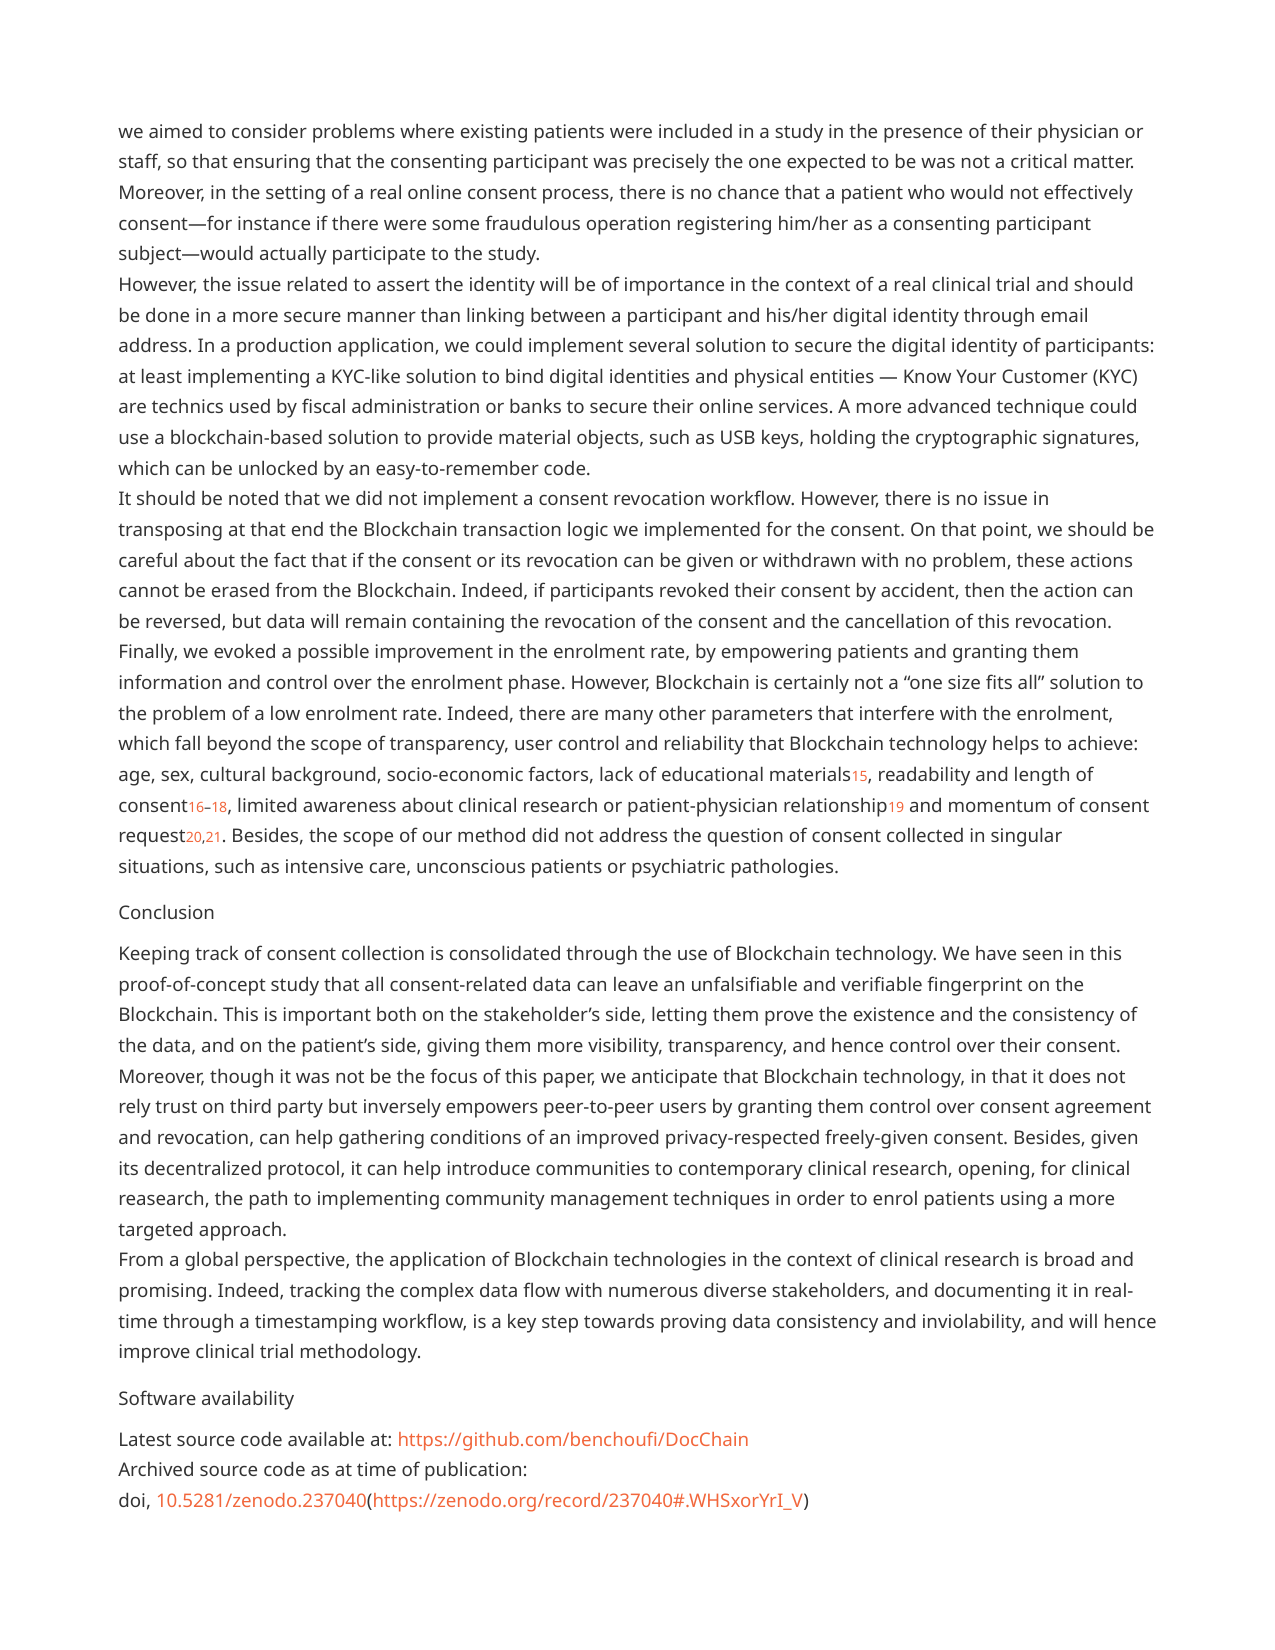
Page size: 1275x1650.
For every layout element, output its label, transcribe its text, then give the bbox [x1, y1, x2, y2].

text It should be noted that we did not implement a consent revocation workflow. However, there is no issue in transposing at that end the Blockchain transaction logic we implemented for the consent. On that point, we should be careful about the fact that if the consent or its revocation can be given or withdrawn with no problem, these actions cannot be erased from the Blockchain. Indeed, if participants revoked their consent by accident, then the action can be reversed, but data will remain containing the revocation of the consent and the cancellation of this revocation. [118, 486, 1157, 634]
text we aimed to consider problems where existing patients were included in a study in the presence of their physician or staff, so that ensuring that the consenting participant was precisely the one expected to be was not a critical matter. Moreover, in the setting of a real online consent process, there is no chance that a patient who would not effectively consent—for instance if there were some fraudulous operation registering him/her as a consenting participant subject—would actually participate to the study. [118, 118, 1157, 266]
subtitle Software availability [118, 1385, 1157, 1410]
text Moreover, though it was not be the focus of this paper, we anticipate that Blockchain technology, in that it does not rely trust on third party but inversely empowers peer-to-peer users by granting them control over consent agreement and revocation, can help gathering conditions of an improved privacy-respected freely-given consent. Besides, given its decentralized protocol, it can help introduce communities to contemporary clinical research, opening, for clinical reasearch, the path to implementing community management techniques in order to enrol patients using a more targeted approach. [118, 1063, 1157, 1242]
subtitle Conclusion [118, 899, 1157, 925]
text Latest source code available at: https://github.com/benchoufi/DocChain [118, 1426, 1157, 1452]
text Archived source code as at time of publication: doi, 10.5281/zenodo.237040(https://zenodo.org/record/237040#.WHSxorYrI_V) [118, 1457, 1157, 1513]
text From a global perspective, the application of Blockchain technologies in the context of clinical research is broad and promising. Indeed, tracking the complex data flow with numerous diverse stakeholders, and documenting it in real-time through a timestamping workflow, is a key step towards proving data consistency and inviolability, and will hence improve clinical trial methodology. [118, 1247, 1157, 1364]
text Finally, we evoked a possible improvement in the enrolment rate, by empowering patients and granting them information and control over the enrolment phase. However, Blockchain is certainly not a “one size fits all” solution to the problem of a low enrolment rate. Indeed, there are many other parameters that interfere with the enrolment, which fall beyond the scope of transparency, user control and reliability that Blockchain technology helps to achieve: age, sex, cultural background, socio-economic factors, lack of educational materials15, readability and length of consent16–18, limited awareness about clinical research or patient-physician relationship19 and momentum of consent request20,21. Besides, the scope of our method did not address the question of consent collected in singular situations, such as intensive care, unconscious patients or psychiatric pathologies. [118, 639, 1157, 879]
text However, the issue related to assert the identity will be of importance in the context of a real clinical trial and should be done in a more secure manner than linking between a participant and his/her digital identity through email address. In a production application, we could implement several solution to secure the digital identity of participants: at least implementing a KYC-like solution to bind digital identities and physical entities — Know Your Customer (KYC) are technics used by fiscal administration or banks to secure their online services. A more advanced technique could use a blockchain-based solution to provide material objects, such as USB keys, holding the cryptographic signatures, which can be unlocked by an easy-to-remember code. [118, 271, 1157, 481]
text Keeping track of consent collection is consolidated through the use of Blockchain technology. We have seen in this proof-of-concept study that all consent-related data can leave an unfalsifiable and verifiable fingerprint on the Blockchain. This is important both on the stakeholder’s side, letting them prove the existence and the consistency of the data, and on the patient’s side, giving them more visibility, transparency, and hence control over their consent. [118, 941, 1157, 1058]
